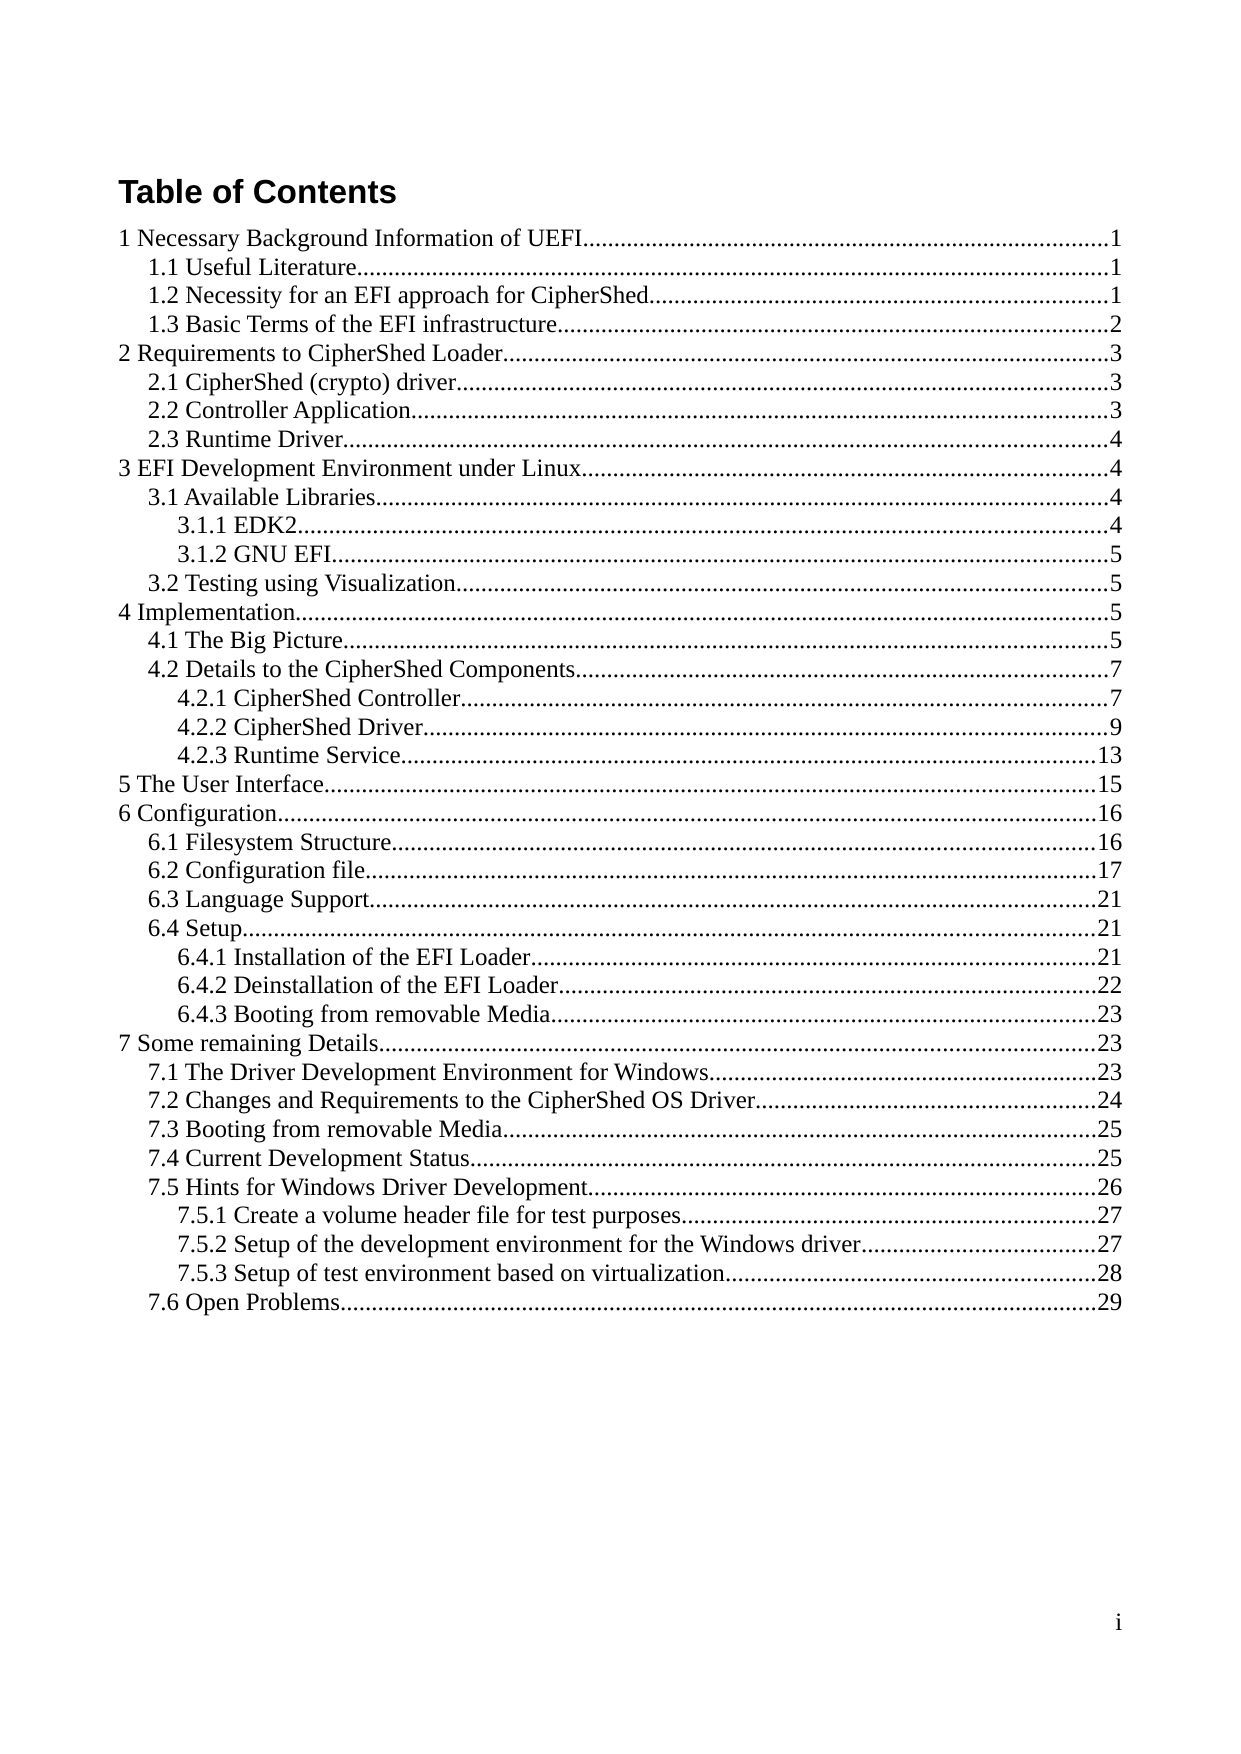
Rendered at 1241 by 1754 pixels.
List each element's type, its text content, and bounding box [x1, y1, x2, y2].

text 6.4.3 Booting from removable Media 23 [177, 999, 1122, 1028]
text 1.2 Necessity for an EFI approach for CipherShed 1 [148, 280, 1122, 309]
text 6.1 Filesystem Structure 16 [148, 827, 1122, 855]
text 2.2 Controller Application 3 [148, 395, 1122, 424]
text 1.1 Useful Literature 1 [148, 252, 1122, 280]
text 3.2 Testing using Visualization 5 [148, 568, 1122, 597]
text 3.1.2 GNU EFI 5 [177, 539, 1122, 568]
text 6.4.2 Deinstallation of the EFI Loader 22 [177, 970, 1122, 999]
text 4.2.3 Runtime Service 13 [177, 740, 1122, 769]
text 6.4.1 Installation of the EFI Loader 21 [177, 942, 1122, 970]
text 6 Configuration 16 [118, 798, 1122, 827]
text 1.3 Basic Terms of the EFI infrastructure 2 [148, 309, 1122, 338]
text 2 Requirements to CipherShed Loader 3 [118, 338, 1122, 367]
text 7.6 Open Problems 29 [148, 1287, 1122, 1315]
text 3.1 Available Libraries 4 [148, 482, 1122, 510]
text 7.4 Current Development Status 25 [148, 1143, 1122, 1172]
text 7.5.1 Create a volume header file for test purposes 27 [177, 1200, 1122, 1229]
text 7.1 The Driver Development Environment for Windows 23 [148, 1057, 1122, 1085]
subtitle Table of Contents [118, 172, 1122, 210]
text 6.3 Language Support 21 [148, 884, 1122, 913]
text 5 The User Interface 15 [118, 769, 1122, 798]
text 4.1 The Big Picture 5 [148, 625, 1122, 654]
text 6.2 Configuration file 17 [148, 855, 1122, 884]
text 4 Implementation 5 [118, 597, 1122, 625]
text 7.5.2 Setup of the development environment for the Windows driver 27 [177, 1229, 1122, 1258]
text 1 Necessary Background Information of UEFI 1 [118, 223, 1122, 252]
text 6.4 Setup 21 [148, 913, 1122, 942]
text 2.3 Runtime Driver 4 [148, 424, 1122, 453]
text 3 EFI Development Environment under Linux 4 [118, 453, 1122, 482]
text 4.2.2 CipherShed Driver 9 [177, 712, 1122, 740]
text 7.5.3 Setup of test environment based on virtualization 28 [177, 1258, 1122, 1287]
text 7.3 Booting from removable Media 25 [148, 1114, 1122, 1143]
text 7 Some remaining Details 23 [118, 1028, 1122, 1057]
text 2.1 CipherShed (crypto) driver 3 [148, 367, 1122, 395]
text 7.5 Hints for Windows Driver Development 26 [148, 1172, 1122, 1200]
text 7.2 Changes and Requirements to the CipherShed OS Driver 24 [148, 1085, 1122, 1114]
text 4.2 Details to the CipherShed Components 7 [148, 654, 1122, 683]
text 3.1.1 EDK2 4 [177, 510, 1122, 539]
text 4.2.1 CipherShed Controller 7 [177, 683, 1122, 712]
